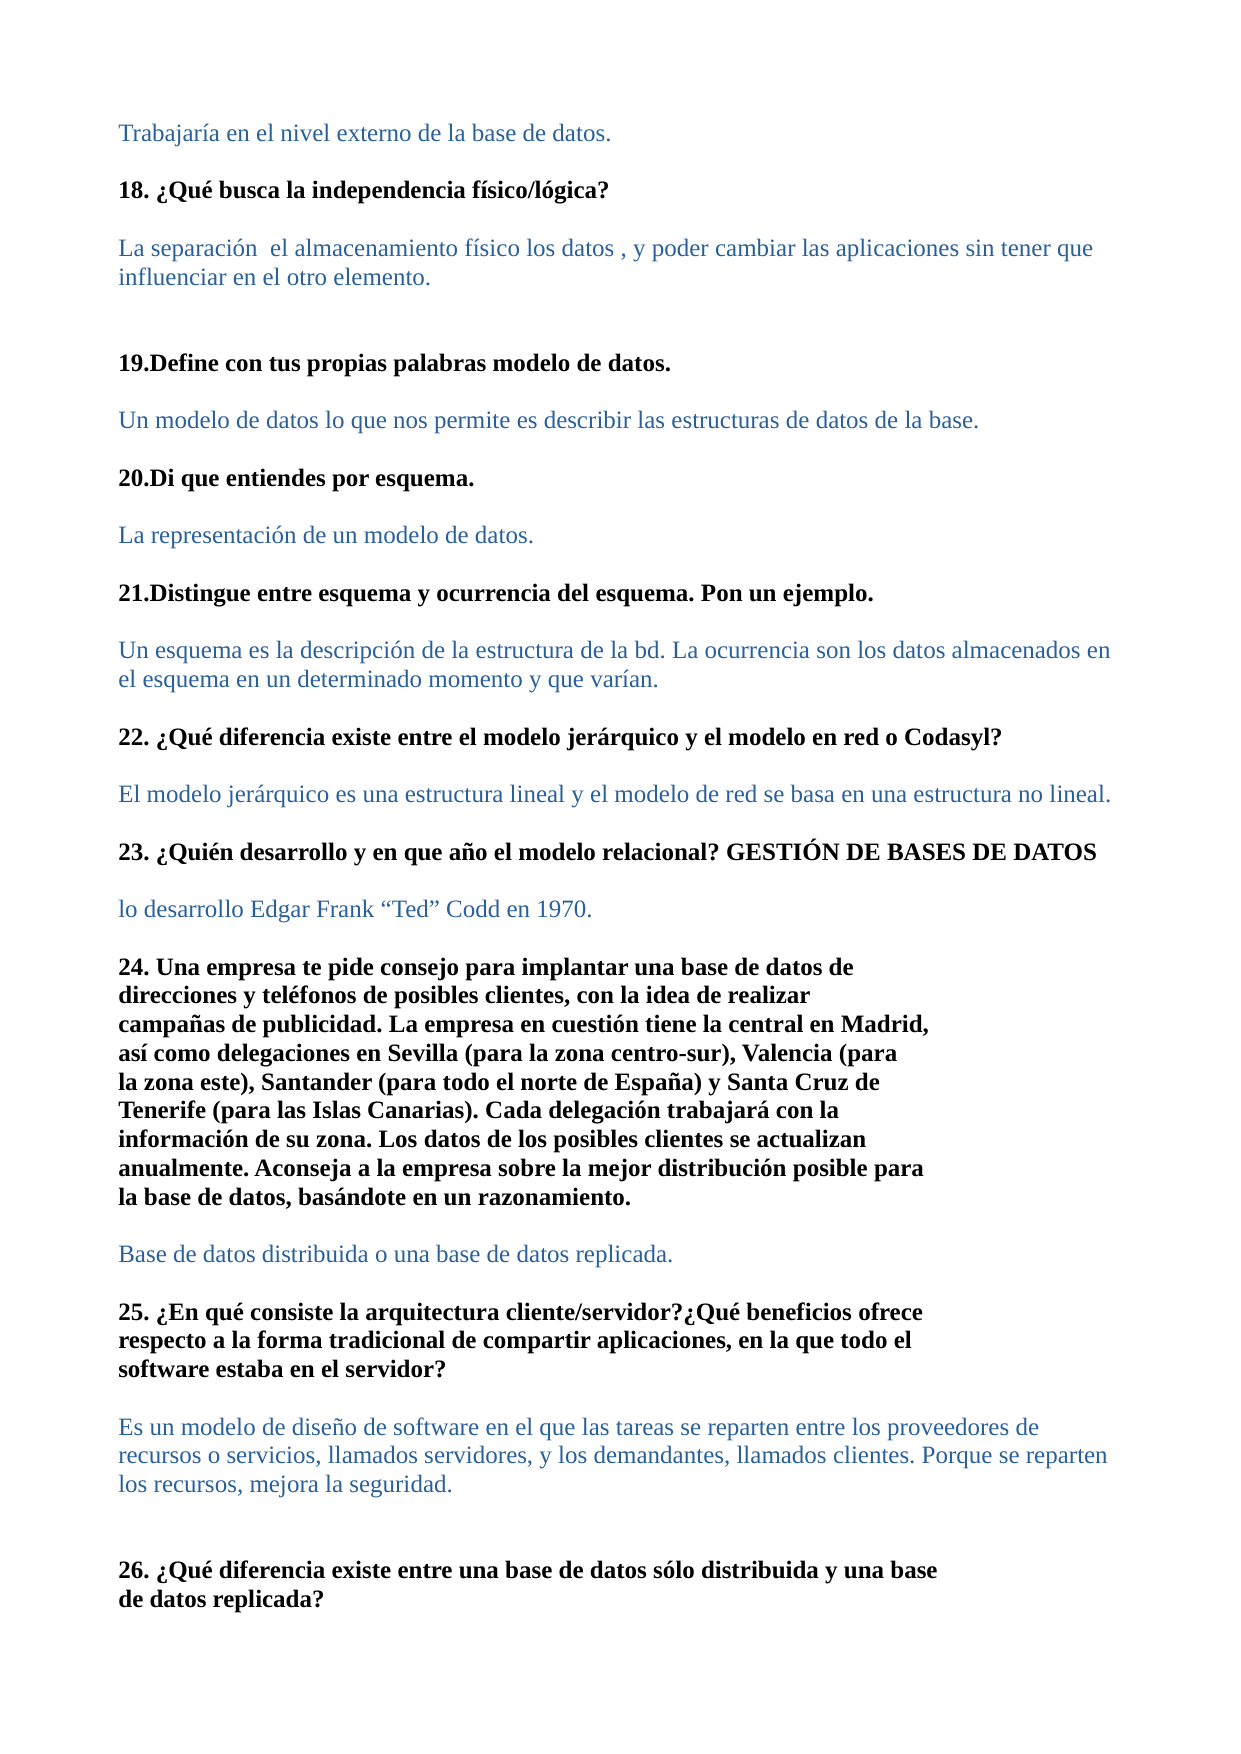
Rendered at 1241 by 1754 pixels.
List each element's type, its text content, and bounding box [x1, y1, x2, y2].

text 24. Una empresa te pide consejo para implantar una base de datos de [118, 952, 1122, 981]
text software estaba en el servidor? [118, 1354, 1122, 1383]
text de datos replicada? [118, 1584, 1122, 1613]
text El modelo jerárquico es una estructura lineal y el modelo de red se basa en una estructura no lineal. [118, 779, 1122, 808]
text Trabajaría en el nivel externo de la base de datos. [118, 118, 1122, 147]
text respecto a la forma tradicional de compartir aplicaciones, en la que todo el [118, 1326, 1122, 1354]
text La representación de un modelo de datos. [118, 521, 1122, 549]
text Es un modelo de diseño de software en el que las tareas se reparten entre los proveedores de recursos o servicios, llamados servidores, y los demandantes, llamados clientes. Porque se reparten los recursos, mejora la seguridad. [118, 1412, 1122, 1498]
text 26. ¿Qué diferencia existe entre una base de datos sólo distribuida y una base [118, 1556, 1122, 1584]
text La separación el almacenamiento físico los datos , y poder cambiar las aplicaciones sin tener que influenciar en el otro elemento. [118, 233, 1122, 291]
text así como delegaciones en Sevilla (para la zona centro-sur), Valencia (para [118, 1038, 1122, 1067]
text 21.Distingue entre esquema y ocurrencia del esquema. Pon un ejemplo. [118, 578, 1122, 607]
text 22. ¿Qué diferencia existe entre el modelo jerárquico y el modelo en red o Codasyl? [118, 722, 1122, 751]
text la zona este), Santander (para todo el norte de España) y Santa Cruz de [118, 1067, 1122, 1096]
text información de su zona. Los datos de los posibles clientes se actualizan [118, 1124, 1122, 1153]
text 25. ¿En qué consiste la arquitectura cliente/servidor?¿Qué beneficios ofrece [118, 1297, 1122, 1326]
text 23. ¿Quién desarrollo y en que año el modelo relacional? GESTIÓN DE BASES DE DATOS [118, 837, 1122, 866]
text 18. ¿Qué busca la independencia físico/lógica? [118, 176, 1122, 204]
text direcciones y teléfonos de posibles clientes, con la idea de realizar [118, 981, 1122, 1009]
text Tenerife (para las Islas Canarias). Cada delegación trabajará con la [118, 1096, 1122, 1124]
text 20.Di que entiendes por esquema. [118, 463, 1122, 492]
text anualmente. Aconseja a la empresa sobre la mejor distribución posible para [118, 1153, 1122, 1182]
text campañas de publicidad. La empresa en cuestión tiene la central en Madrid, [118, 1009, 1122, 1038]
text Base de datos distribuida o una base de datos replicada. [118, 1239, 1122, 1268]
text Un modelo de datos lo que nos permite es describir las estructuras de datos de la base. [118, 406, 1122, 434]
text lo desarrollo Edgar Frank “Ted” Codd en 1970. [118, 894, 1122, 923]
text la base de datos, basándote en un razonamiento. [118, 1182, 1122, 1211]
text Un esquema es la descripción de la estructura de la bd. La ocurrencia son los datos almacenados en el esquema en un determinado momento y que varían. [118, 636, 1122, 693]
text 19.Define con tus propias palabras modelo de datos. [118, 348, 1122, 377]
